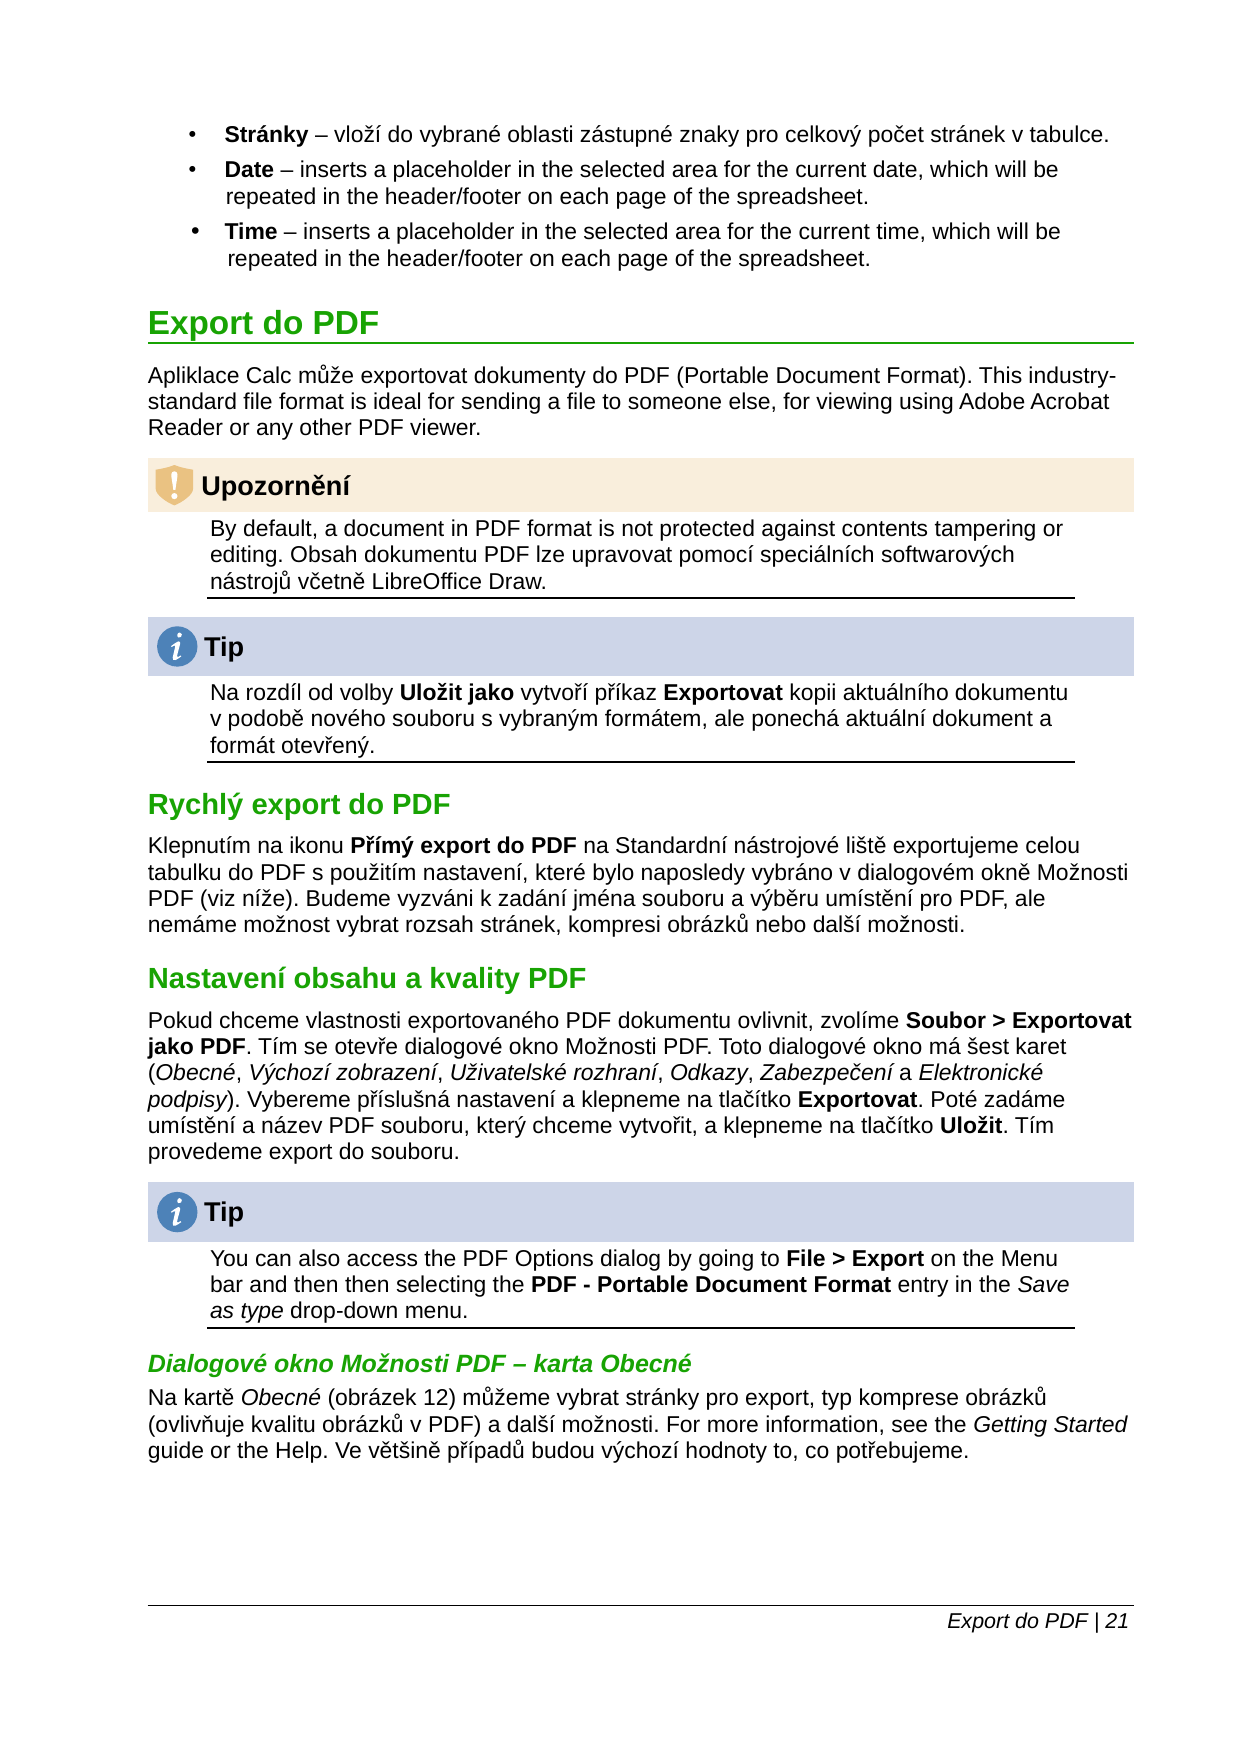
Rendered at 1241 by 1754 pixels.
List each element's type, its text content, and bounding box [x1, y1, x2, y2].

text Na kartě Obecné (obrázek 12) můžeme vybrat stránky pro export, typ komprese obrázků (ovlivňuje kvalitu obrázků v PDF) a další možnosti. For more information, see the Getting Started guide or the Help. Ve většině případů budou výchozí hodnoty to, co potřebujeme. [148, 1384, 1134, 1463]
subtitle Rychlý export do PDF [148, 787, 1134, 820]
text Pokud chceme vlastnosti exportovaného PDF dokumentu ovlivnit, zvolíme Soubor > Exportovat jako PDF. Tím se otevře dialogové okno Možnosti PDF. Toto dialogové okno má šest karet (Obecné, Výchozí zobrazení, Uživatelské rozhraní, Odkazy, Zabezpečení a Elektronické podpisy). Vybereme příslušná nastavení a klepneme na tlačítko Exportovat. Poté zadáme umístění a název PDF souboru, který chceme vytvořit, a klepneme na tlačítko Uložit. Tím provedeme export do souboru. [148, 1007, 1134, 1165]
text You can also access the PDF Options dialog by going to File > Export on the Menu bar and then then selecting the PDF - Portable Document Format entry in the Save as type drop-down menu. [207, 1242, 1075, 1327]
subtitle Upozornění [148, 458, 1134, 512]
subtitle Nastavení obsahu a kvality PDF [148, 961, 1134, 995]
list Date – inserts a placeholder in the selected area for the current date, which will be repeated in the header/footer on each page of the spreadsheet. [185, 153, 1134, 209]
subtitle Export do PDF [148, 303, 1134, 342]
text Klepnutím na ikonu Přímý export do PDF na Standardní nástrojové liště exportujeme celou tabulku do PDF s použitím nastavení, které bylo naposledy vybráno v dialogovém okně Možnosti PDF (viz níže). Budeme vyzváni k zadání jména souboru a výběru umístění pro PDF, ale nemáme možnost vybrat rozsah stránek, kompresi obrázků nebo další možnosti. [148, 832, 1134, 938]
text By default, a document in PDF format is not protected against contents tampering or editing. Obsah dokumentu PDF lze upravovat pomocí speciálních softwarových nástrojů včetně LibreOffice Draw. [207, 512, 1075, 597]
subtitle Tip [148, 1182, 1134, 1242]
list Stránky – vloží do vybrané oblasti zástupné znaky pro celkový počet stránek v tabulce. [185, 118, 1134, 147]
text Apliklace Calc může exportovat dokumenty do PDF (Portable Document Format). This industry-standard file format is ideal for sending a file to someone else, for viewing using Adobe Acrobat Reader or any other PDF viewer. [148, 362, 1134, 441]
text Na rozdíl od volby Uložit jako vytvoří příkaz Exportovat kopii aktuálního dokumentu v podobě nového souboru s vybraným formátem, ale ponechá aktuální dokument a formát otevřený. [207, 676, 1075, 761]
list Time – inserts a placeholder in the selected area for the current time, which will be repeated in the header/footer on each page of the spreadsheet. [185, 215, 1134, 274]
subtitle Dialogové okno Možnosti PDF – karta Obecné [148, 1349, 1134, 1378]
subtitle Tip [148, 617, 1134, 676]
